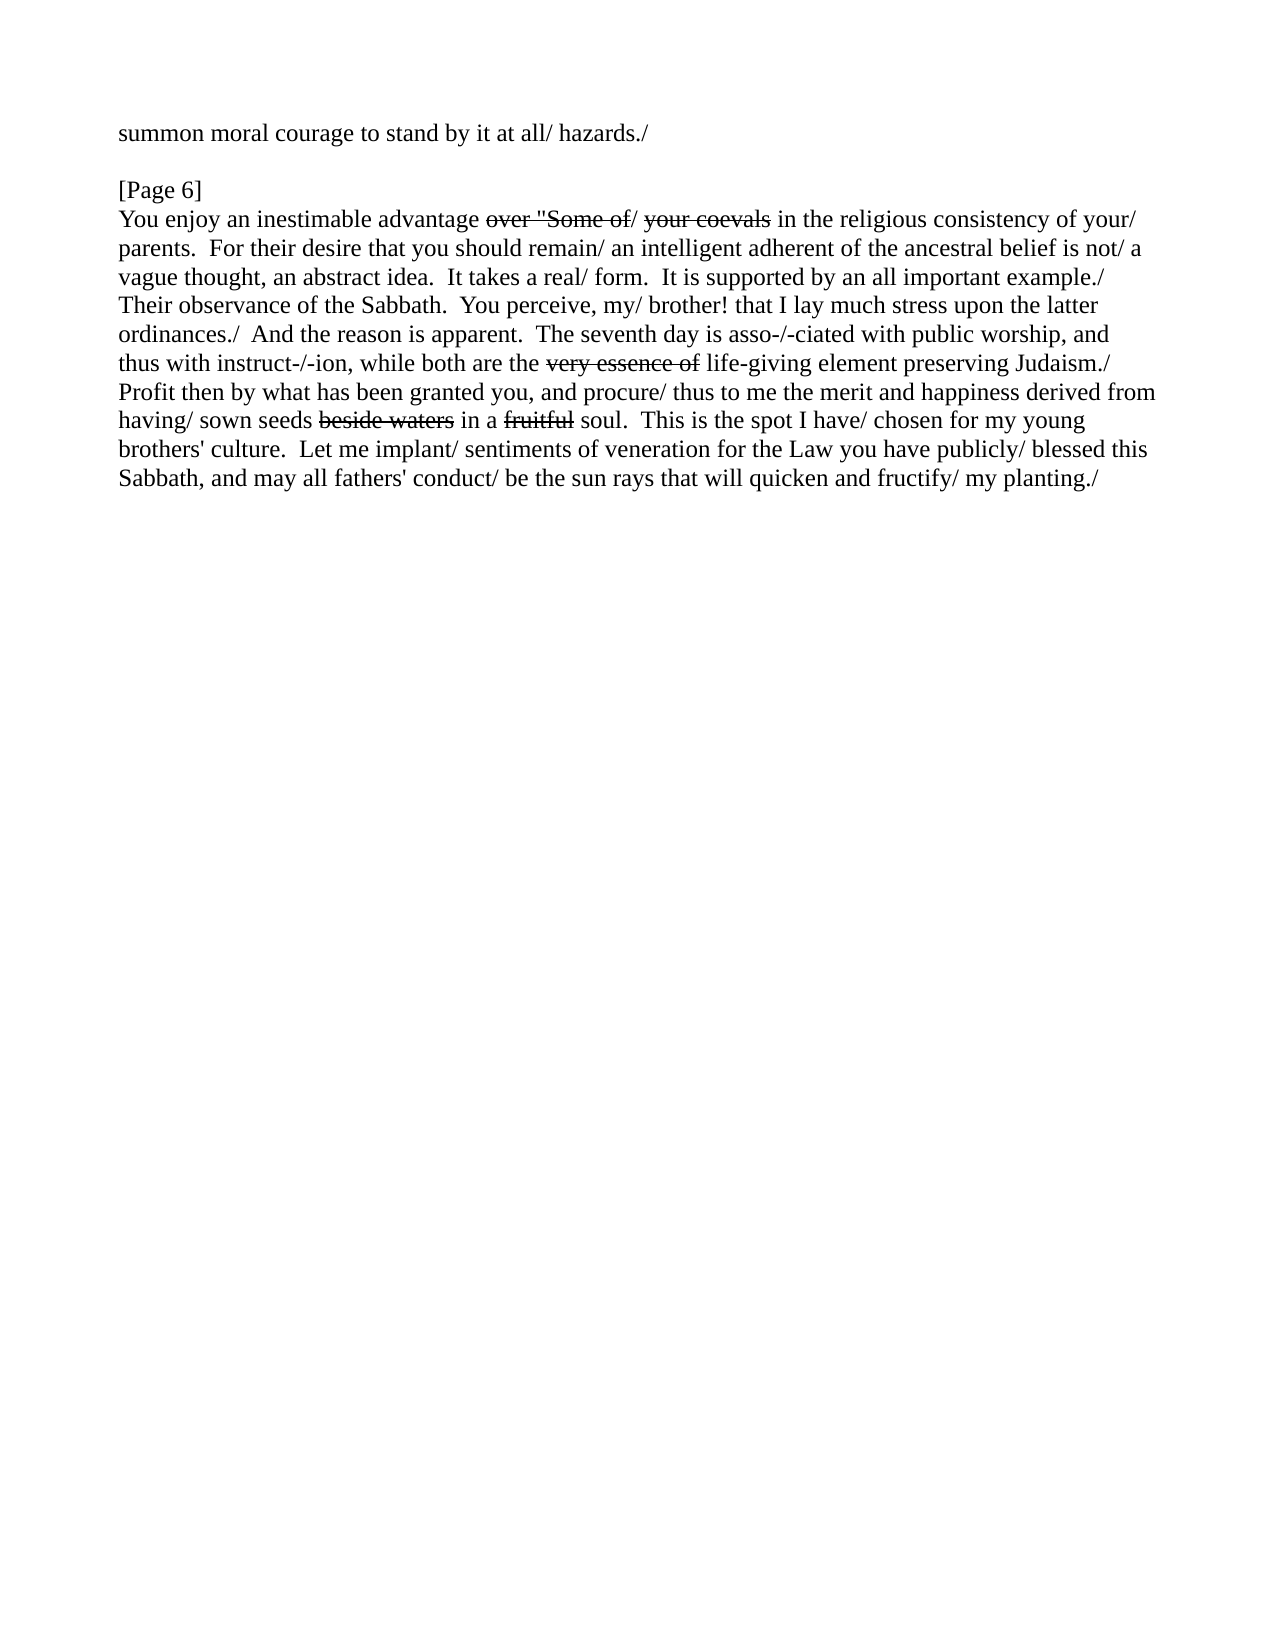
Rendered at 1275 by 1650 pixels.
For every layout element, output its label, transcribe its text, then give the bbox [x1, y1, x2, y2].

text summon moral courage to stand by it at all/ hazards./ [118, 118, 1157, 147]
text [Page 6] [118, 176, 1157, 204]
text You enjoy an inestimable advantage over "Some of/ your coevals in the religious consistency of your/ parents. For their desire that you should remain/ an intelligent adherent of the ancestral belief is not/ a vague thought, an abstract idea. It takes a real/ form. It is supported by an all important example./ Their observance of the Sabbath. You perceive, my/ brother! that I lay much stress upon the latter ordinances./ And the reason is apparent. The seventh day is asso-/-ciated with public worship, and thus with instruct-/-ion, while both are the very essence of life-giving element preserving Judaism./ Profit then by what has been granted you, and procure/ thus to me the merit and happiness derived from having/ sown seeds beside waters in a fruitful soul. This is the spot I have/ chosen for my young brothers' culture. Let me implant/ sentiments of veneration for the Law you have publicly/ blessed this Sabbath, and may all fathers' conduct/ be the sun rays that will quicken and fructify/ my planting./ [118, 204, 1157, 492]
